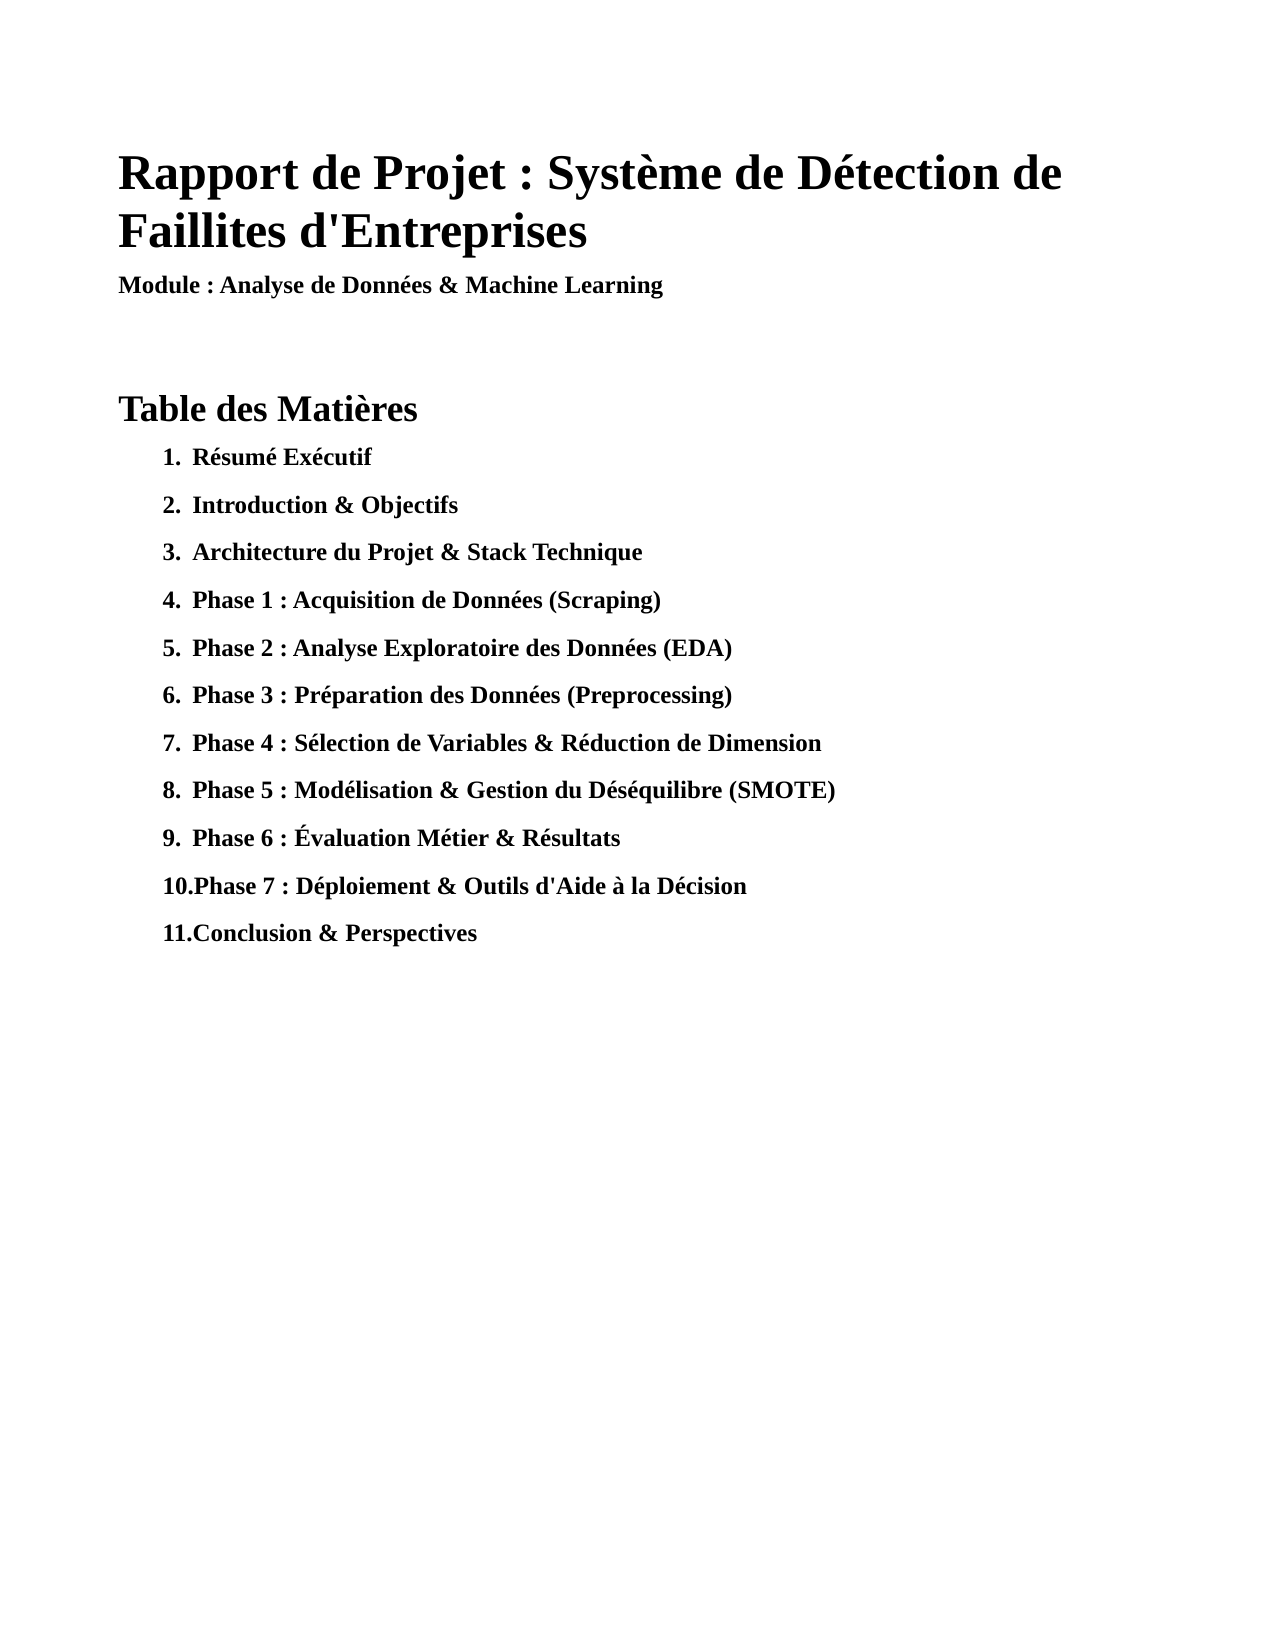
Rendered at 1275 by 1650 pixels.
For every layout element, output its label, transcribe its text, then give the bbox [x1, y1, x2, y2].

list Phase 2 : Analyse Exploratoire des Données (EDA) [162, 633, 1157, 661]
subtitle Rapport de Projet : Système de Détection de Faillites d'Entreprises [118, 143, 1157, 258]
list Phase 1 : Acquisition de Données (Scraping) [162, 585, 1157, 614]
list Conclusion & Perspectives [162, 918, 1157, 947]
list Phase 6 : Évaluation Métier & Résultats [162, 823, 1157, 852]
text Module : Analyse de Données & Machine Learning [118, 271, 1157, 299]
list Introduction & Objectifs [162, 490, 1157, 519]
list Phase 3 : Préparation des Données (Preprocessing) [162, 680, 1157, 709]
list Résumé Exécutif [162, 442, 1157, 471]
list Phase 7 : Déploiement & Outils d'Aide à la Décision [162, 871, 1157, 899]
list Architecture du Projet & Stack Technique [162, 537, 1157, 566]
list Phase 4 : Sélection de Variables & Réduction de Dimension [162, 728, 1157, 757]
list Phase 5 : Modélisation & Gestion du Déséquilibre (SMOTE) [162, 776, 1157, 804]
subtitle Table des Matières [118, 387, 1157, 430]
